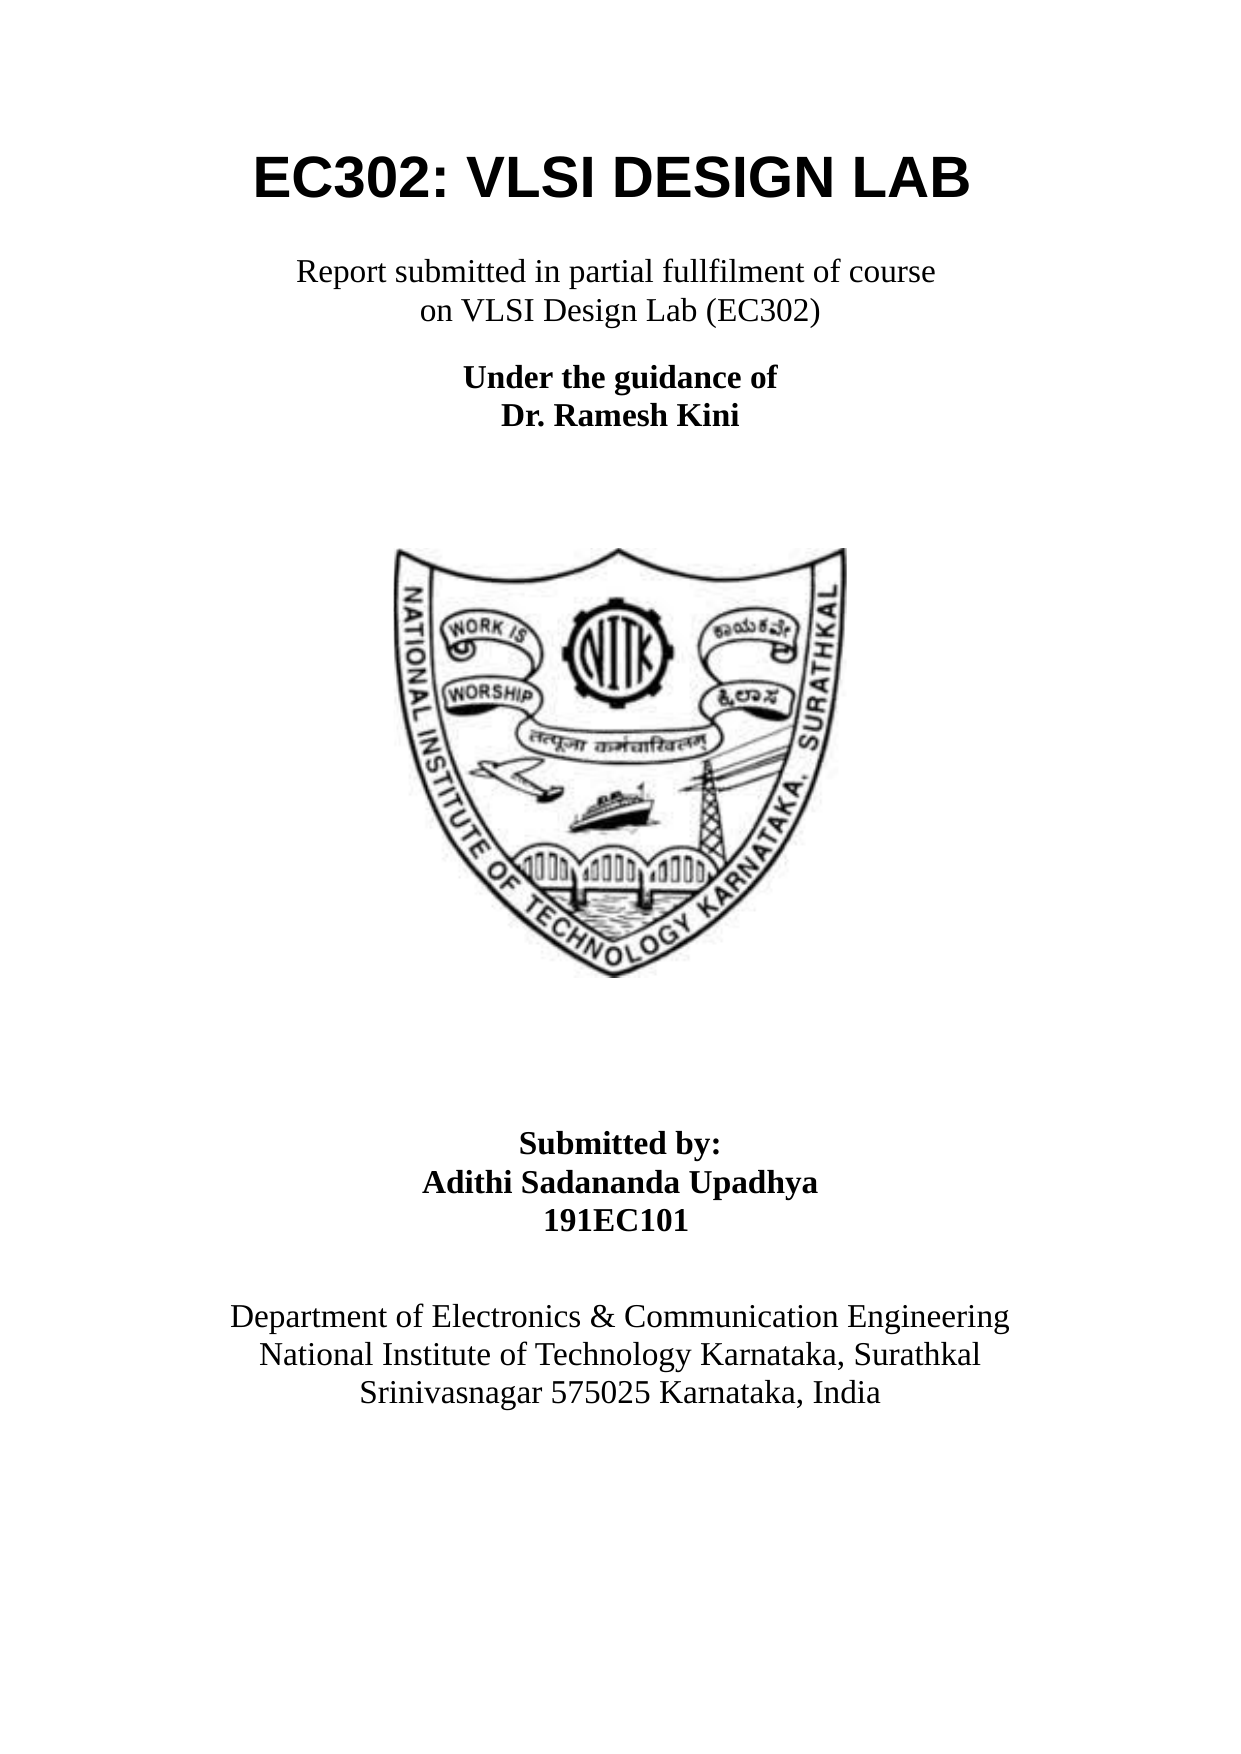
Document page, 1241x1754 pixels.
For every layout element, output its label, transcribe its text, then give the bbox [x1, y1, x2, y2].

picture [393, 548, 847, 978]
text Srinivasnagar 575025 Karnataka, India [118, 1373, 1122, 1411]
text National Institute of Technology Karnataka, Surathkal [118, 1334, 1122, 1373]
text Department of Electronics & Communication Engineering [118, 1296, 1122, 1334]
text Adithi Sadananda Upadhya [118, 1162, 1122, 1200]
text Report submitted in partial fullfilment of course [118, 251, 1122, 290]
text 191EC101 [118, 1200, 1122, 1238]
text Dr. Ramesh Kini [118, 395, 1122, 433]
text Under the guidance of [118, 357, 1122, 395]
title EC302: VLSI DESIGN LAB [118, 143, 1122, 210]
text Submitted by: [118, 1123, 1122, 1162]
text on VLSI Design Lab (EC302) [118, 290, 1122, 328]
